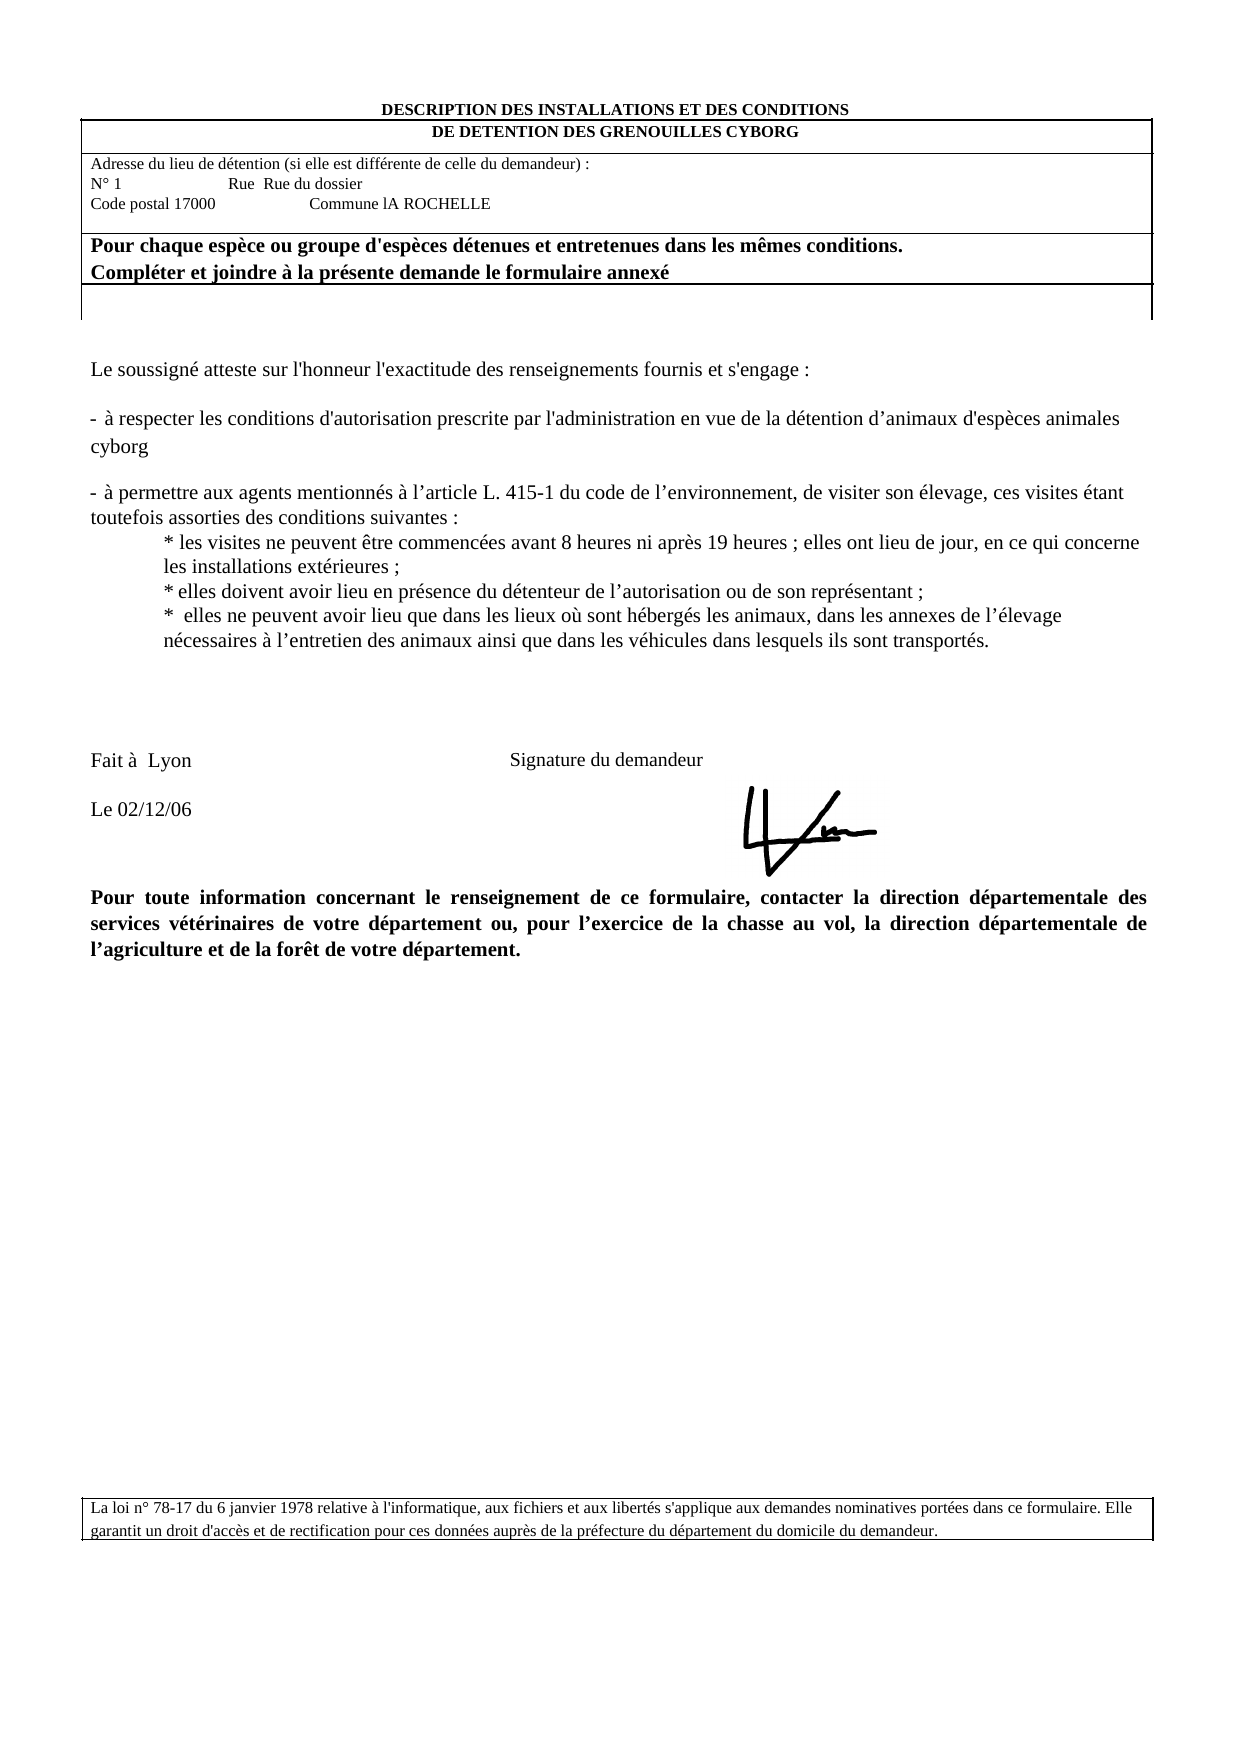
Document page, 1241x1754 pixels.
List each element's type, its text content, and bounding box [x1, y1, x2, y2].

text La loi n° 78-17 du 6 janvier 1978 relative à l'informatique, aux fichiers et aux libertés s'applique aux demandes nominatives portées dans ce formulaire. Elle garantit un droit d'accès et de rectification pour ces données auprès de la préfecture du département du domicile du demandeur. [90, 1499, 1140, 1539]
text Compléter et joindre à la présente demande le formulaire annexé [90, 260, 1148, 283]
text Le soussigné atteste sur l'honneur l'exactitude des renseignements fournis et s'engage : [90, 357, 1148, 381]
text Signature du demandeur [509, 748, 1148, 771]
text DESCRIPTION DES INSTALLATIONS ET DES CONDITIONS [89, 100, 1141, 119]
text [890, 797, 1148, 821]
list à respecter les conditions d'autorisation prescrite par l'administration en vue de la détention d’animaux d'espèces animales cyborg [89, 406, 1140, 458]
list elles doivent avoir lieu en présence du détenteur de l’autorisation ou de son représentant ; [163, 579, 1148, 603]
text DE DETENTION DES GRENOUILLES CYBORG [89, 122, 1141, 141]
picture [725, 775, 890, 878]
list elles ne peuvent avoir lieu que dans les lieux où sont hébergés les animaux, dans les annexes de l’élevage nécessaires à l’entretien des animaux ainsi que dans les véhicules dans lesquels ils sont transportés. [163, 603, 1140, 652]
list à permettre aux agents mentionnés à l’article L. 415-1 du code de l’environnement, de visiter son élevage, ces visites étant toutefois assorties des conditions suivantes : [89, 479, 1140, 529]
text Fait à Lyon [90, 748, 466, 772]
text Adresse du lieu de détention (si elle est différente de celle du demandeur) : [90, 154, 1148, 173]
text N° 1 Rue Rue du dossier [90, 174, 1148, 193]
text Pour chaque espèce ou groupe d'espèces détenues et entretenues dans les mêmes conditions. [90, 234, 1148, 257]
text Pour toute information concernant le renseignement de ce formulaire, contacter la direction départementale des services vétérinaires de votre département ou, pour l’exercice de la chasse au vol, la direction départementale de l’agriculture et de la forêt de votre département. [90, 885, 1148, 961]
text Le 02/12/06 [90, 797, 725, 821]
text Code postal 17000 Commune lA ROCHELLE [90, 193, 1148, 213]
list les visites ne peuvent être commencées avant 8 heures ni après 19 heures ; elles ont lieu de jour, en ce qui concerne les installations extérieures ; [163, 530, 1140, 578]
